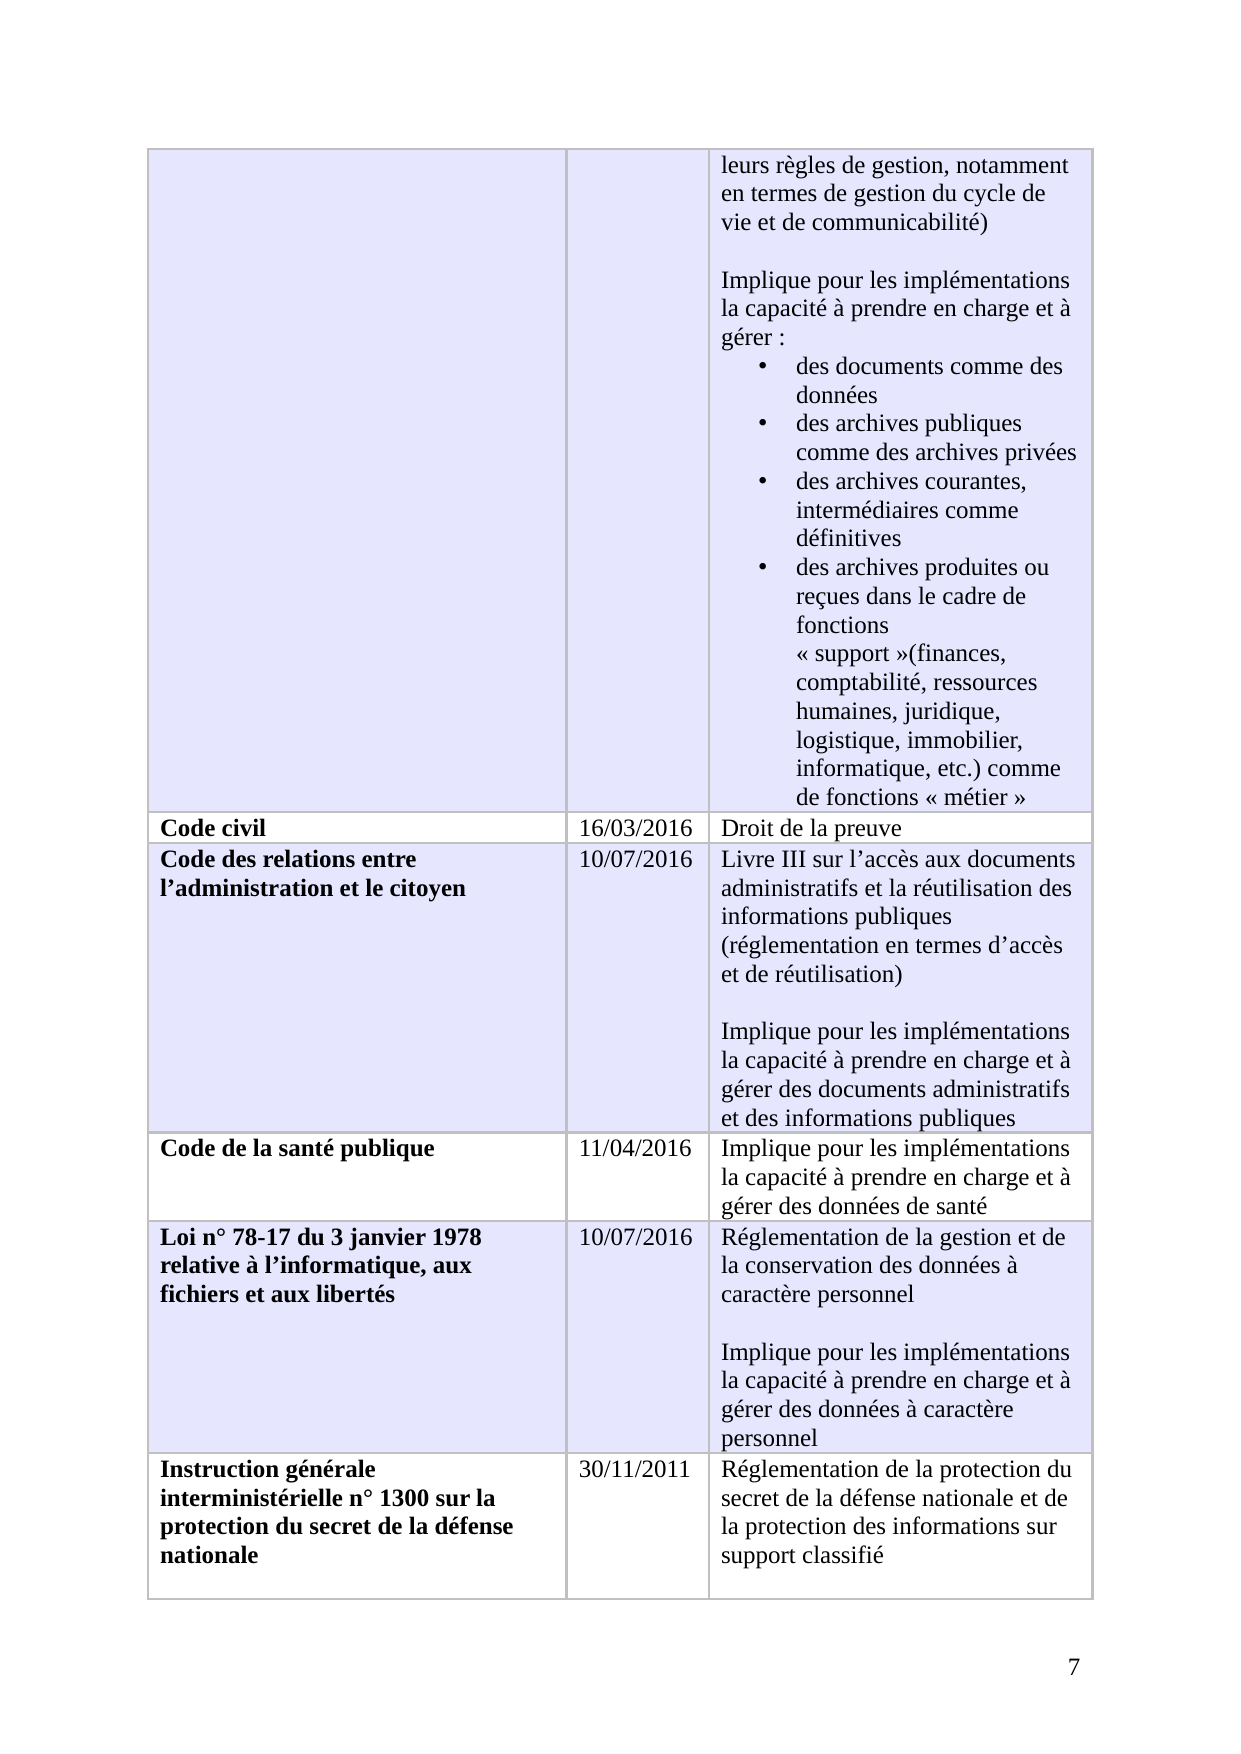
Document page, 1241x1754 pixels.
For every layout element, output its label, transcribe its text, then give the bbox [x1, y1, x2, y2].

table_cell Implique pour les implémentations la capacité à prendre en charge et à gérer des données de santé [710, 1134, 1091, 1220]
table_cell Loi n° 78-17 du 3 janvier 1978 relative à l’informatique, aux fichiers et aux libertés [149, 1222, 565, 1452]
table_cell [149, 150, 565, 811]
table_cell Instruction générale interministérielle n° 1300 sur la protection du secret de la défense nationale [149, 1454, 565, 1598]
table_cell Livre III sur l’accès aux documents administratifs et la réutilisation des informations publiques (réglementation en termes d’accès et de réutilisation) Implique pour les implémentations la capacité à prendre en charge et à gérer des documents administratifs et des informations publiques [710, 844, 1091, 1131]
table_cell Code des relations entre l’administration et le citoyen [149, 844, 565, 1131]
table_cell [568, 150, 708, 811]
table_cell Code civil [149, 813, 565, 842]
table_cell leurs règles de gestion, notamment en termes de gestion du cycle de vie et de communicabilité) Implique pour les implémentations la capacité à prendre en charge et à gérer : des documents comme des données des archives publiques comme des archives privées des archives courantes, intermédiaires comme définitives des archives produites ou reçues dans le cadre de fonctions « support »(finances, comptabilité, ressources humaines, juridique, logistique, immobilier, informatique, etc.) comme de fonctions « métier » [710, 150, 1091, 811]
table_cell 07/10/2016 [568, 844, 708, 1131]
table_cell 07/10/2016 [568, 1222, 708, 1452]
table_cell Code de la santé publique [149, 1134, 565, 1220]
table_cell Réglementation de la gestion et de la conservation des données à caractère personnel Implique pour les implémentations la capacité à prendre en charge et à gérer des données à caractère personnel [710, 1222, 1091, 1452]
table_cell 16/03/2016 [568, 813, 708, 842]
table_cell 04/11/2016 [568, 1134, 708, 1220]
table_cell 30/11/2011 [568, 1454, 708, 1598]
table_cell Droit de la preuve [710, 813, 1091, 842]
table_cell Réglementation de la protection du secret de la défense nationale et de la protection des informations sur support classifié [710, 1454, 1091, 1598]
